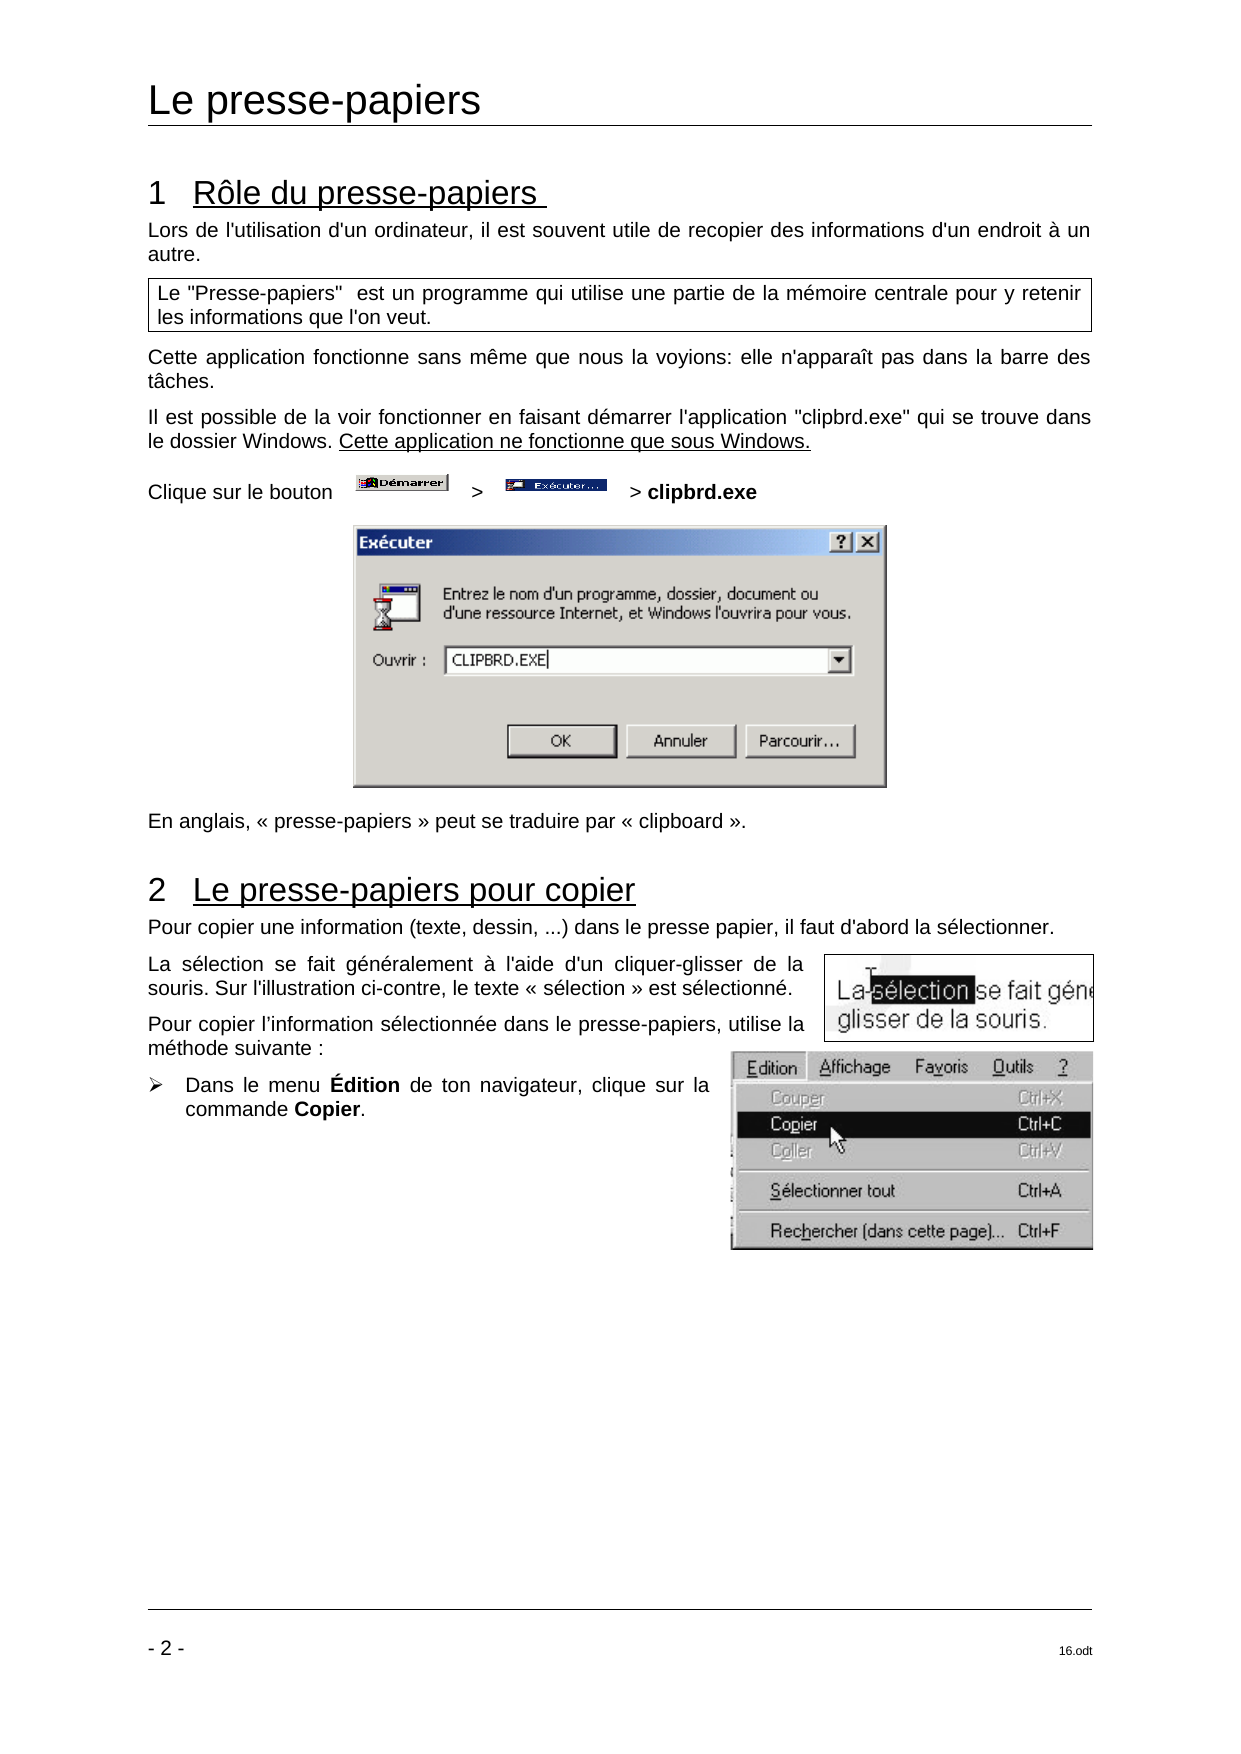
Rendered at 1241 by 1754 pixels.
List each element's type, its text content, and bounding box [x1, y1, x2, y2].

text Lors de l'utilisation d'un ordinateur, il est souvent utile de recopier des informations d'un endroit à un autre. [148, 217, 1092, 265]
picture [505, 479, 607, 491]
subtitle Le presse-papiers pour copier [148, 870, 1092, 909]
text Pour copier l’information sélectionnée dans le presse-papiers, utilise la méthode suivante : [148, 1012, 1095, 1251]
text Cette application fonctionne sans même que nous la voyions: elle n'apparaît pas dans la barre des tâches. [148, 344, 1092, 392]
list Dans le menu Édition de ton navigateur, clique sur la commande Copier. [148, 1072, 729, 1120]
text En anglais, « presse-papiers » peut se traduire par « clipboard ». [148, 809, 1092, 833]
text Le "Presse-papiers" est un programme qui utilise une partie de la mémoire centrale pour y retenir les informations que l'on veut. [149, 279, 1091, 331]
picture [355, 474, 449, 491]
text Pour copier une information (texte, dessin, ...) dans le presse papier, il faut d'abord la sélectionner. [148, 915, 1092, 939]
text La sélection se fait généralement à l'aide d'un cliquer-glisser de la souris. Sur l'illustration ci-contre, le texte « sélection » est sélectionné. [148, 952, 1092, 999]
picture [353, 525, 887, 788]
subtitle Rôle du presse-papiers [148, 173, 1092, 211]
text Il est possible de la voir fonctionner en faisant démarrer l'application "clipbrd.exe" qui se trouve dans le dossier Windows. Cette application ne fonctionne que sous Windows. [148, 405, 1092, 453]
text Clique sur le bouton > > clipbrd.exe [148, 465, 1092, 504]
